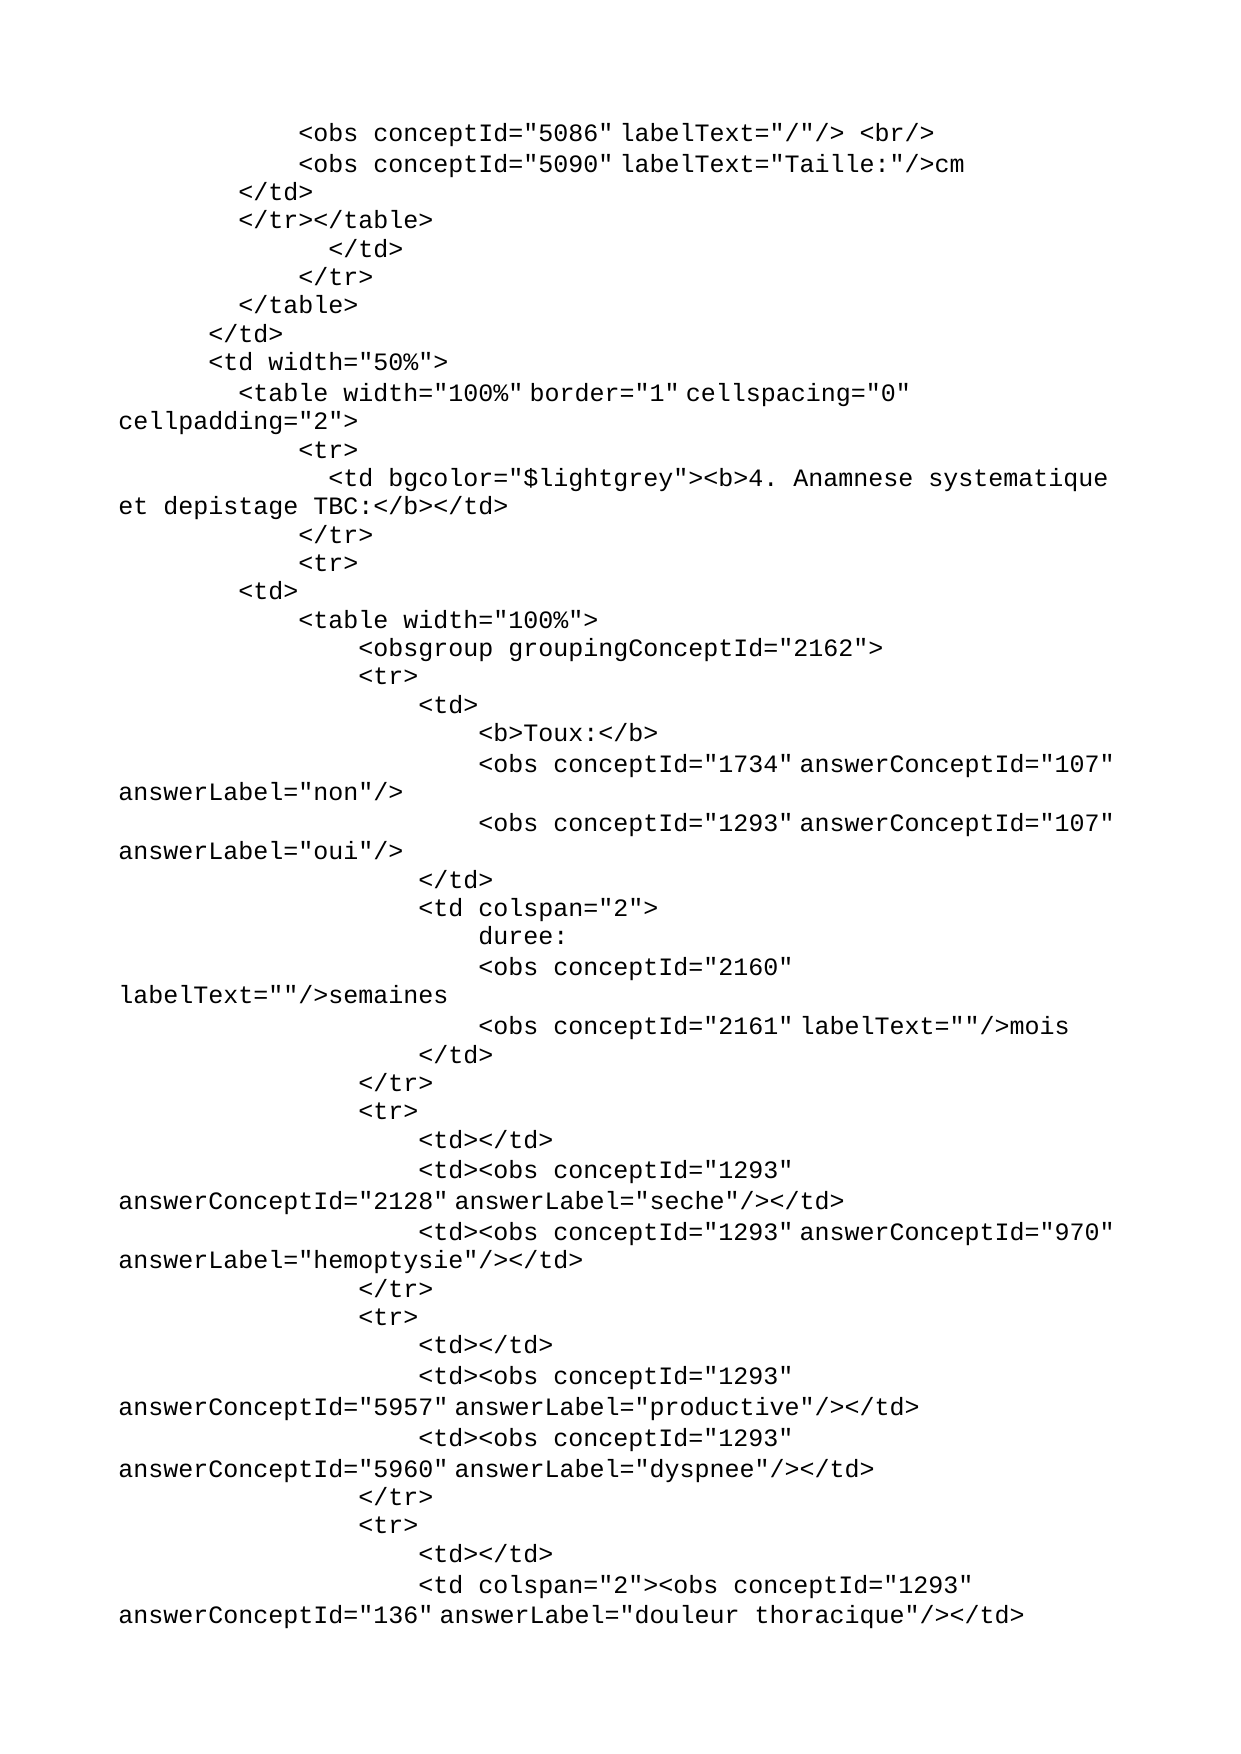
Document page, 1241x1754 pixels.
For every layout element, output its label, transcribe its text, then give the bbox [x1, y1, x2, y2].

text <tr> [118, 1305, 1122, 1333]
text <obsgroup groupingConceptId="2162"> [118, 636, 1122, 664]
text <table width="100%" border="1" cellspacing="0" cellpadding="2"> [118, 378, 1122, 437]
text </tr> [118, 1485, 1122, 1513]
text <obs conceptId="2161" labelText=""/>mois [118, 1011, 1122, 1042]
text <td colspan="2"><obs conceptId="1293" answerConceptId="136" answerLabel="douleur thoracique"/></td> [118, 1570, 1122, 1631]
text </tr> [118, 1071, 1122, 1099]
text </td> [118, 321, 1122, 350]
text <td><obs conceptId="1293" answerConceptId="5960" answerLabel="dyspnee"/></td> [118, 1423, 1122, 1485]
text <td><obs conceptId="1293" answerConceptId="970" answerLabel="hemoptysie"/></td> [118, 1217, 1122, 1276]
text <tr> [118, 551, 1122, 579]
text <obs conceptId="1293" answerConceptId="107" answerLabel="oui"/> [118, 808, 1122, 867]
text <tr> [118, 1513, 1122, 1541]
text duree: [118, 924, 1122, 952]
text <td> [118, 692, 1122, 721]
text <tr> [118, 1099, 1122, 1127]
text </td> [118, 1042, 1122, 1071]
text </tr> [118, 265, 1122, 293]
text </table> [118, 293, 1122, 321]
text <tr> [118, 664, 1122, 692]
text <obs conceptId="2160" labelText=""/>semaines [118, 952, 1122, 1011]
text <td></td> [118, 1333, 1122, 1361]
text </tr> [118, 522, 1122, 551]
text <td colspan="2"> [118, 896, 1122, 924]
text <obs conceptId="5090" labelText="Taille:"/>cm [118, 149, 1122, 180]
text </td> [118, 867, 1122, 896]
text <b>Toux:</b> [118, 721, 1122, 749]
text </tr></table> [118, 208, 1122, 236]
text </td> [118, 180, 1122, 208]
text <table width="100%"> [118, 607, 1122, 636]
text </td> [118, 236, 1122, 265]
text <td><obs conceptId="1293" answerConceptId="5957" answerLabel="productive"/></td> [118, 1361, 1122, 1423]
text </tr> [118, 1276, 1122, 1305]
text <td bgcolor="$lightgrey"><b>4. Anamnese systematique et depistage TBC:</b></td> [118, 466, 1122, 522]
text <obs conceptId="1734" answerConceptId="107" answerLabel="non"/> [118, 749, 1122, 808]
text <td width="50%"> [118, 350, 1122, 378]
text <td></td> [118, 1541, 1122, 1570]
text <td></td> [118, 1127, 1122, 1156]
text <tr> [118, 437, 1122, 466]
text <obs conceptId="5086" labelText="/"/> <br/> [118, 118, 1122, 149]
text <td> [118, 579, 1122, 607]
text <td><obs conceptId="1293" answerConceptId="2128" answerLabel="seche"/></td> [118, 1156, 1122, 1217]
